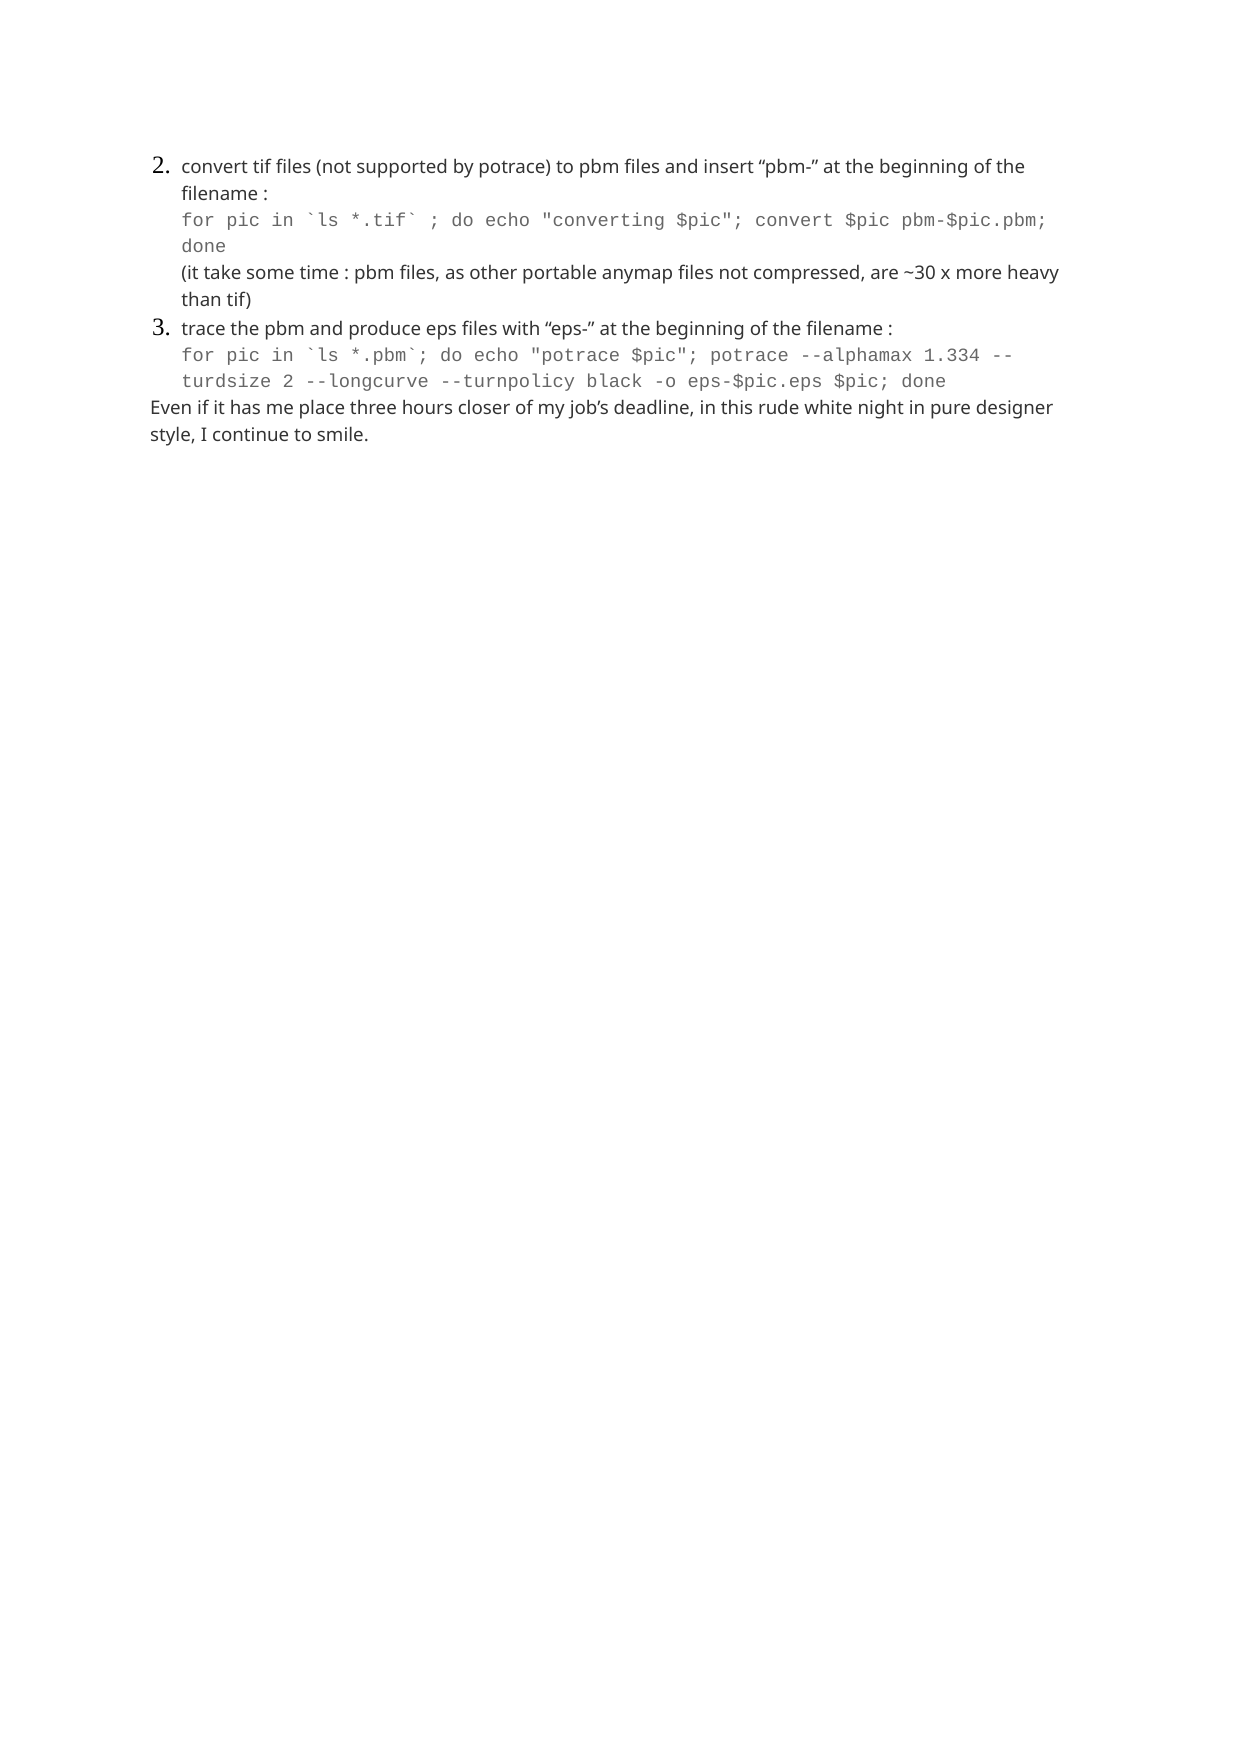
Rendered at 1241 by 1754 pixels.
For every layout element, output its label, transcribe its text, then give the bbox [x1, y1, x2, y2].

text Even if it has me place three hours closer of my job’s deadline, in this rude white night in pure designer style, I continue to smile. [150, 393, 1091, 447]
list trace the pbm and produce eps files with “eps-” at the beginning of the filename : for pic in `ls *.pbm`; do echo "potrace $pic"; potrace --alphamax 1.334 --turdsize 2 --longcurve --turnpolicy black -o eps-$pic.eps $pic; done [152, 312, 1091, 393]
list convert tif files (not supported by potrace) to pbm files and insert “pbm-” at the beginning of the filename : for pic in `ls *.tif` ; do echo "converting $pic"; convert $pic pbm-$pic.pbm; done (it take some time : pbm files, as other portable anymap files not compressed, are ~30 x more heavy than tif) [152, 150, 1091, 312]
